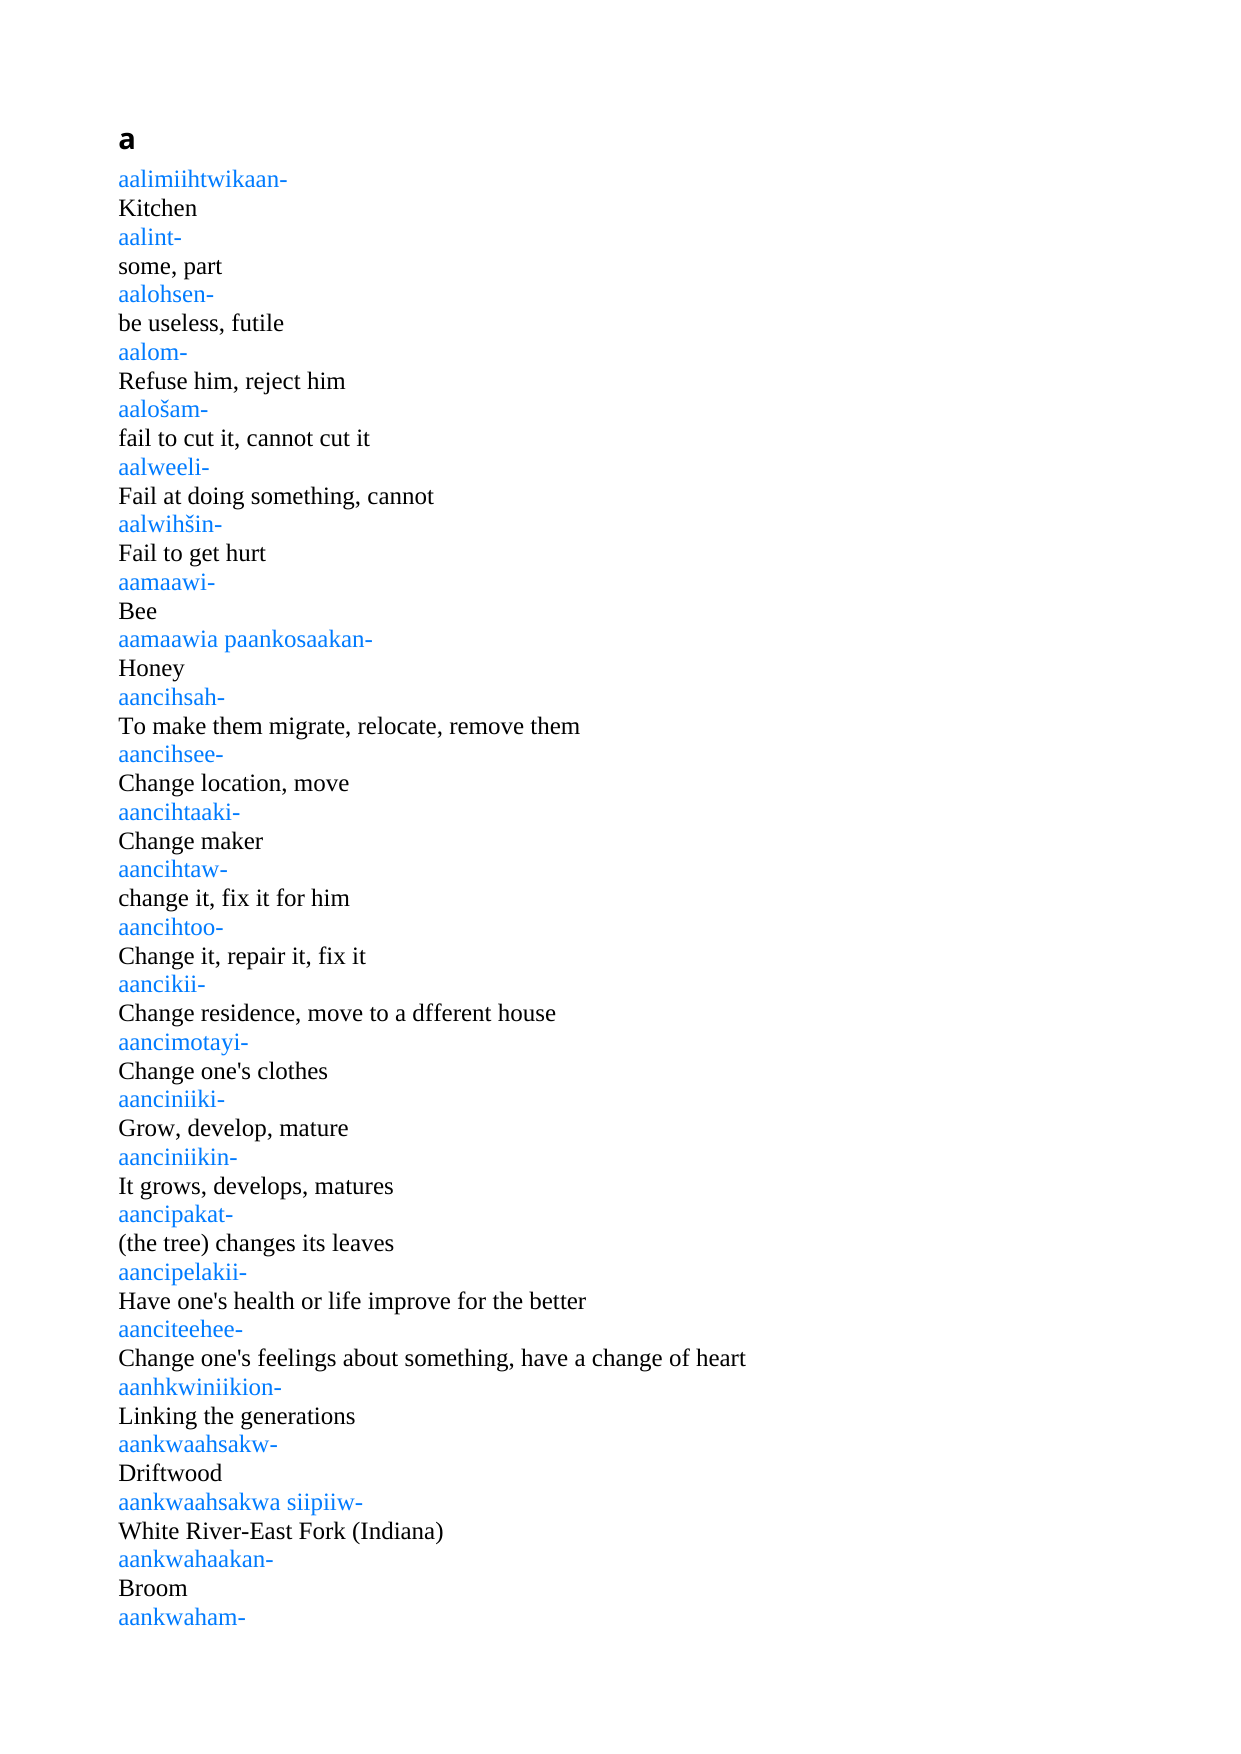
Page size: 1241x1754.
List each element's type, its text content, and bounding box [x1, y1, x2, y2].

table_cell aanciniikin- It grows, develops, matures [118, 1142, 834, 1199]
table_cell aalohsen- be useless, futile [118, 280, 834, 337]
table_cell aancihsah- To make them migrate, relocate, remove them [118, 682, 834, 739]
table_cell aalwihšin- Fail to get hurt [118, 510, 834, 567]
table_cell aancihtaaki- Change maker [118, 797, 834, 854]
table_cell aancihtaw- change it, fix it for him [118, 855, 834, 912]
table_cell aancimotayi- Change one's clothes [118, 1027, 834, 1084]
table_header a [118, 118, 834, 164]
table_cell aancikii- Change residence, move to a dfferent house [118, 970, 834, 1027]
table_cell aanciniiki- Grow, develop, mature [118, 1085, 834, 1142]
table_cell aancihtoo- Change it, repair it, fix it [118, 912, 834, 969]
table_cell aancipelakii- Have one's health or life improve for the better [118, 1257, 834, 1314]
table_cell aankwahaakan- Broom [118, 1545, 834, 1602]
table_cell aalint- some, part [118, 222, 834, 279]
table_cell aancihsee- Change location, move [118, 740, 834, 797]
table_cell aalom- Refuse him, reject him [118, 337, 834, 394]
table_cell aanhkwiniikion- Linking the generations [118, 1372, 834, 1429]
table_cell aanciteehee- Change one's feelings about something, have a change of heart [118, 1315, 834, 1372]
table_cell aankwaahsakwa siipiiw- White River-East Fork (Indiana) [118, 1487, 834, 1544]
table_cell aamaawia paankosaakan- Honey [118, 625, 834, 682]
table_cell aalošam- fail to cut it, cannot cut it [118, 395, 834, 452]
table_cell aankwaham- [118, 1602, 834, 1631]
table_cell aancipakat- (the tree) changes its leaves [118, 1200, 834, 1257]
table_cell aamaawi- Bee [118, 567, 834, 624]
table_cell aalimiihtwikaan- Kitchen [118, 165, 834, 222]
table_cell aankwaahsakw- Driftwood [118, 1430, 834, 1487]
table_cell aalweeli- Fail at doing something, cannot [118, 452, 834, 509]
